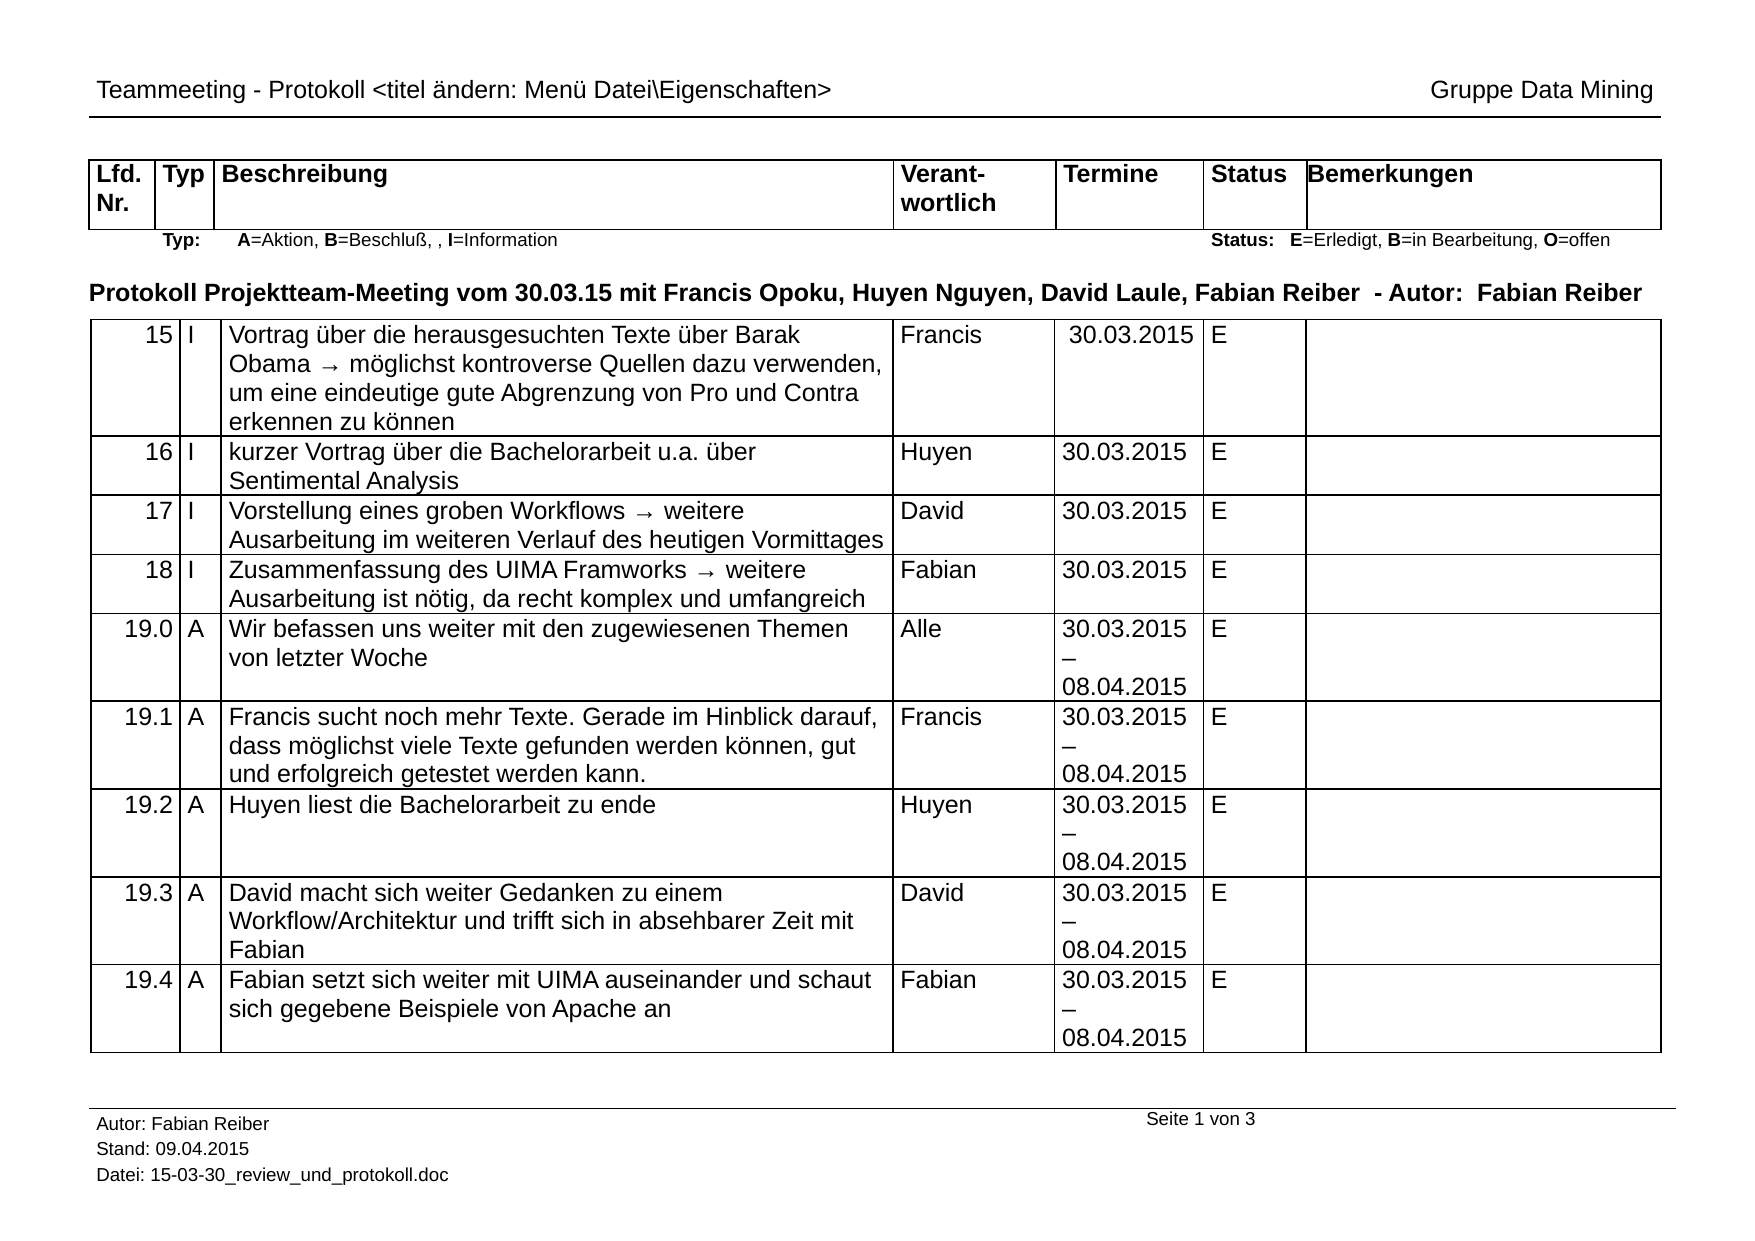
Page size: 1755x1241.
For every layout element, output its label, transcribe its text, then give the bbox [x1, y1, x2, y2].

table_cell E [1204, 614, 1305, 700]
table_cell 19.2 [92, 790, 179, 876]
table_header E [1204, 320, 1305, 435]
table_header 15 [92, 320, 179, 435]
table_cell David macht sich weiter Gedanken zu einem Workflow/Architektur und trifft sich in absehbarer Zeit mit Fabian [222, 878, 892, 964]
table_cell Fabian [894, 555, 1054, 612]
table_cell [1307, 702, 1660, 788]
table_cell Huyen liest die Bachelorarbeit zu ende [222, 790, 892, 876]
table_cell 18 [92, 555, 179, 612]
table_cell [1307, 614, 1660, 700]
table_cell 30.03.2015 – 08.04.2015 [1055, 878, 1203, 964]
table_cell 30.03.2015 [1055, 437, 1203, 494]
table_cell E [1204, 437, 1305, 494]
table_cell A [181, 790, 220, 876]
table_cell I [181, 496, 220, 553]
table_cell David [894, 878, 1054, 964]
table_cell 19.3 [92, 878, 179, 964]
table_cell [1307, 437, 1660, 494]
table_cell [1307, 965, 1660, 1052]
table_cell I [181, 555, 220, 612]
table_cell E [1204, 790, 1305, 876]
table_cell Zusammenfassung des UIMA Framworks → weitere Ausarbeitung ist nötig, da recht komplex und umfangreich [222, 555, 892, 612]
table_cell E [1204, 702, 1305, 788]
table_cell A [181, 614, 220, 700]
table_cell Vorstellung eines groben Workflows → weitere Ausarbeitung im weiteren Verlauf des heutigen Vormittages [222, 496, 892, 553]
table_cell [1307, 790, 1660, 876]
text Protokoll Projektteam-Meeting vom 30.03.15 mit Francis Opoku, Huyen Nguyen, David Laule, Fabian Reiber - Autor: Fabian Reiber [89, 277, 1666, 306]
table_cell Fabian setzt sich weiter mit UIMA auseinander und schaut sich gegebene Beispiele von Apache an [222, 965, 892, 1052]
table_cell 16 [92, 437, 179, 494]
table_header Vortrag über die herausgesuchten Texte über Barak Obama → möglichst kontroverse Quellen dazu verwenden, um eine eindeutige gute Abgrenzung von Pro und Contra erkennen zu können [222, 320, 892, 435]
table_cell E [1204, 965, 1305, 1052]
table_cell 19.1 [92, 702, 179, 788]
table_cell A [181, 878, 220, 964]
table_cell 19.4 [92, 965, 179, 1052]
table_cell I [181, 437, 220, 494]
table_cell Fabian [894, 965, 1054, 1052]
table_cell 30.03.2015 – 08.04.2015 [1055, 790, 1203, 876]
table_cell Huyen [894, 790, 1054, 876]
table_cell Alle [894, 614, 1054, 700]
table_cell Wir befassen uns weiter mit den zugewiesenen Themen von letzter Woche [222, 614, 892, 700]
table_cell 30.03.2015 – 08.04.2015 [1055, 702, 1203, 788]
table_cell [1307, 878, 1660, 964]
table_cell 30.03.2015 – 08.04.2015 [1055, 965, 1203, 1052]
table_cell E [1204, 555, 1305, 612]
table_cell A [181, 965, 220, 1052]
table_cell 17 [92, 496, 179, 553]
table_cell Francis sucht noch mehr Texte. Gerade im Hinblick darauf, dass möglichst viele Texte gefunden werden können, gut und erfolgreich getestet werden kann. [222, 702, 892, 788]
table_cell 30.03.2015 – 08.04.2015 [1055, 614, 1203, 700]
table_cell kurzer Vortrag über die Bachelorarbeit u.a. über Sentimental Analysis [222, 437, 892, 494]
table_cell 30.03.2015 [1055, 496, 1203, 553]
table_header I [181, 320, 220, 435]
table_cell E [1204, 496, 1305, 553]
table_cell 19.0 [92, 614, 179, 700]
table_header 30.03.2015 [1055, 320, 1203, 435]
table_cell Huyen [894, 437, 1054, 494]
table_cell A [181, 702, 220, 788]
table_header [1307, 320, 1660, 435]
table_cell 30.03.2015 [1055, 555, 1203, 612]
table_cell [1307, 496, 1660, 553]
table_cell David [894, 496, 1054, 553]
table_cell [1307, 555, 1660, 612]
table_cell E [1204, 878, 1305, 964]
table_header Francis [894, 320, 1054, 435]
table_cell Francis [894, 702, 1054, 788]
